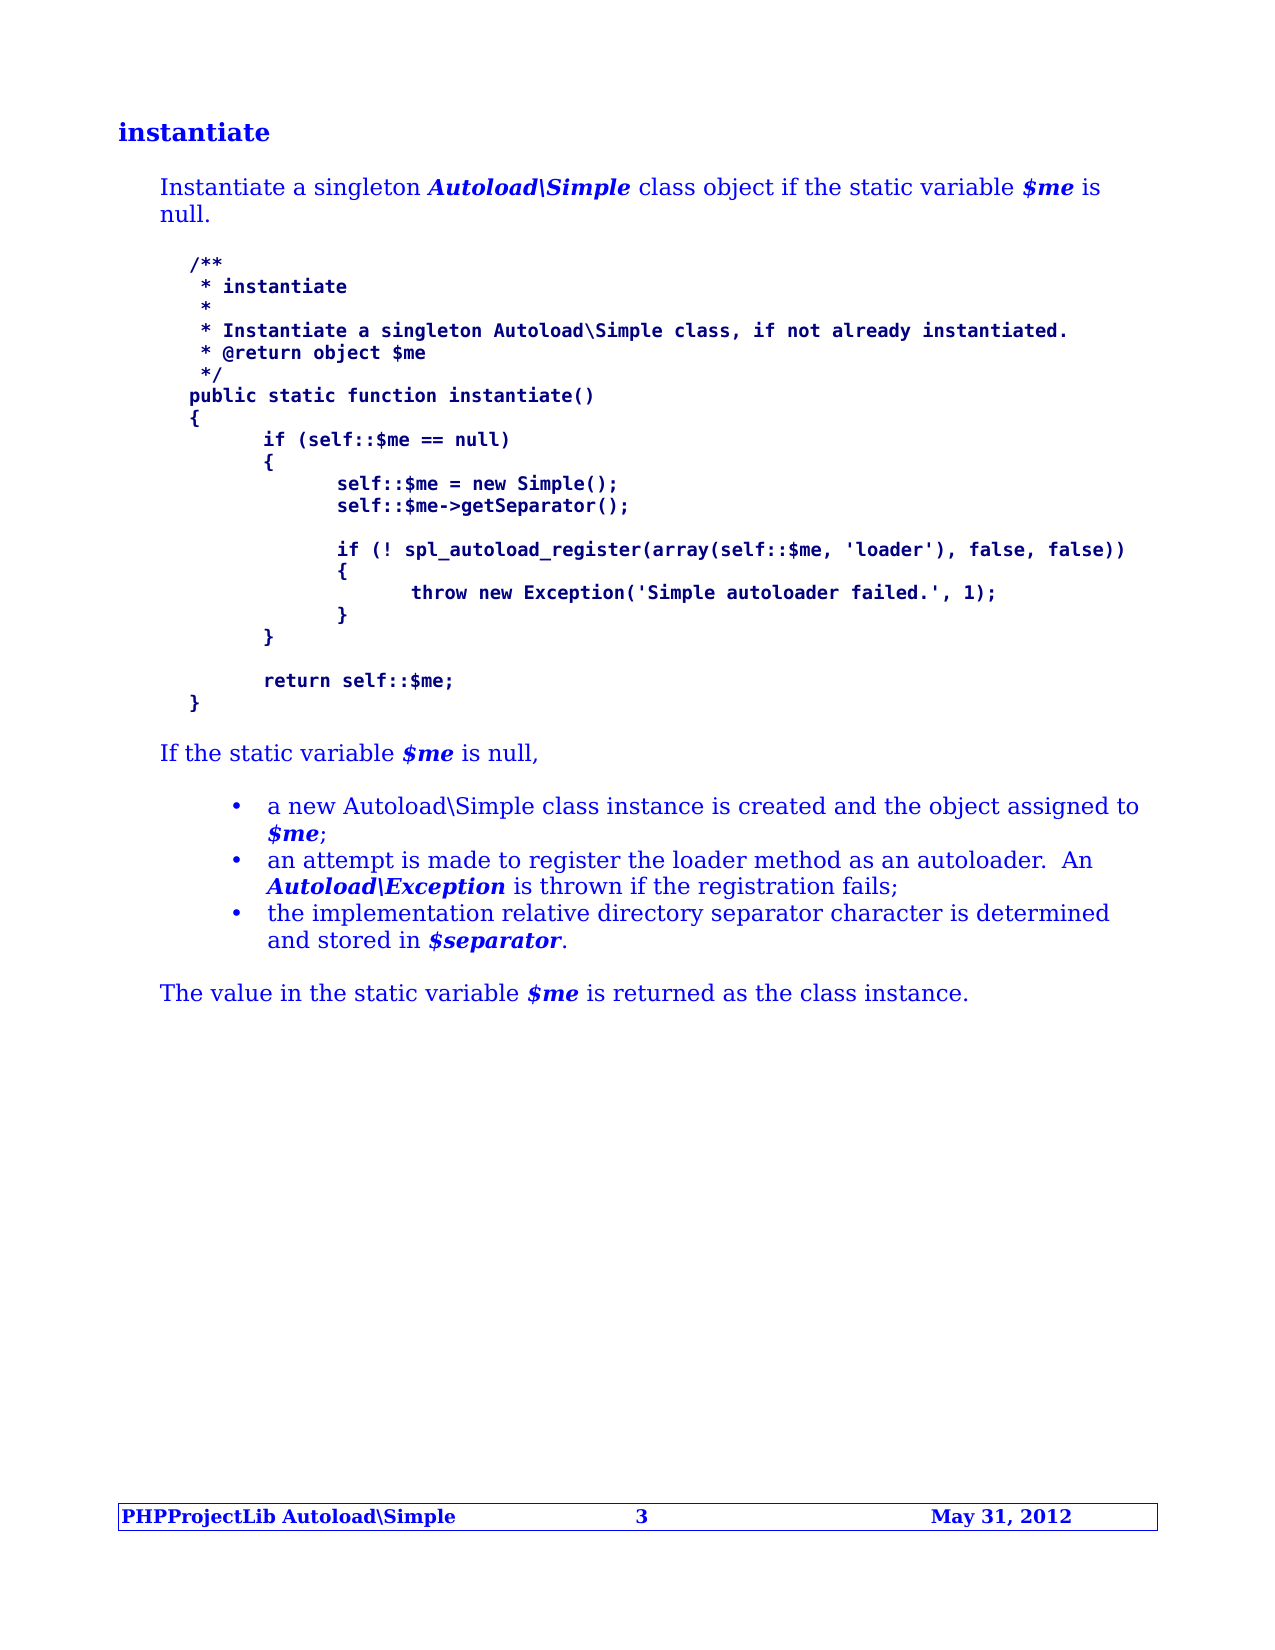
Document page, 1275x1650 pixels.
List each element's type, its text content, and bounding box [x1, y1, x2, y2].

list throw new Exception('Simple autoloader failed.', 1); [189, 582, 1157, 604]
list public static function instantiate() [189, 385, 1157, 407]
list { [189, 407, 1157, 429]
list * instantiate [189, 276, 1157, 298]
list { [189, 451, 1157, 473]
list if (self::$me == null) [189, 429, 1157, 451]
list } [189, 692, 1157, 713]
list self::$me->getSeparator(); [189, 495, 1157, 517]
list } [189, 626, 1157, 648]
list */ [189, 363, 1157, 385]
text Instantiate a singleton Autoload\Simple class object if the static variable $me is null. [159, 174, 1157, 227]
list the implementation relative directory separator character is determined and stored in $separator. [229, 900, 1157, 953]
list /** [189, 254, 1157, 276]
text The value in the static variable $me is returned as the class instance. [159, 980, 1157, 1007]
list } [189, 604, 1157, 626]
list { [189, 560, 1157, 582]
list an attempt is made to register the loader method as an autoloader. An Autoload\Exception is thrown if the registration fails; [229, 847, 1157, 900]
text If the static variable $me is null, [159, 740, 1157, 767]
list * Instantiate a singleton Autoload\Simple class, if not already instantiated. [189, 320, 1157, 342]
list a new Autoload\Simple class instance is created and the object assigned to $me; [229, 793, 1157, 847]
title instantiate [118, 118, 1157, 147]
list * [189, 298, 1157, 320]
list if (! spl_autoload_register(array(self::$me, 'loader'), false, false)) [189, 538, 1157, 560]
list return self::$me; [189, 670, 1157, 692]
list self::$me = new Simple(); [189, 473, 1157, 495]
list * @return object $me [189, 342, 1157, 363]
